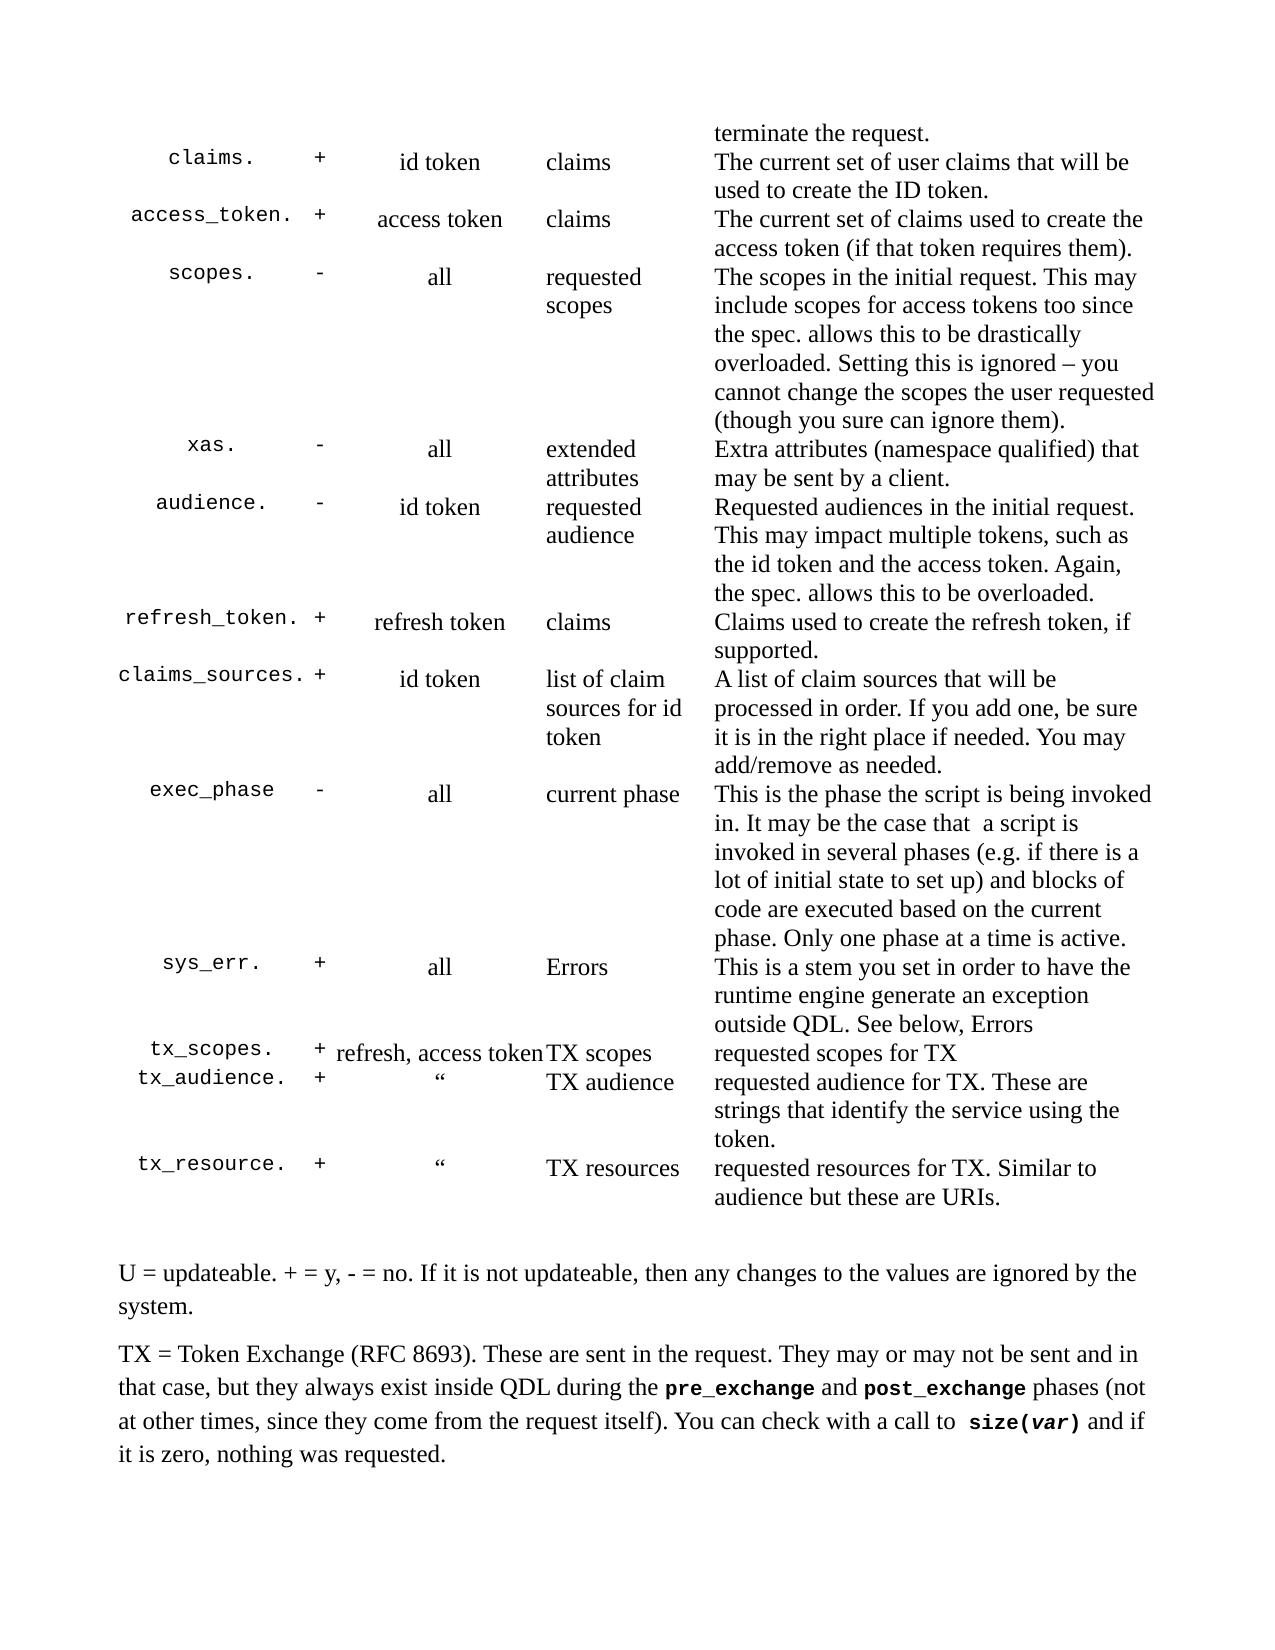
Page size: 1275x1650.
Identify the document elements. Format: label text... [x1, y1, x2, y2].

table_cell sys_err. [118, 952, 306, 1038]
table_cell tx_resource. [118, 1153, 306, 1211]
table_cell requested audience [546, 492, 714, 607]
table_cell “ [334, 1067, 546, 1153]
table_cell audience. [118, 492, 306, 607]
table_cell “ [334, 1153, 546, 1211]
table_cell Extra attributes (namespace qualified) that may be sent by a client. [714, 434, 1157, 492]
table_cell refresh token [334, 607, 546, 664]
table_cell claims [546, 607, 714, 664]
table_cell TX scopes [546, 1038, 714, 1067]
table_cell id token [334, 664, 546, 779]
table_cell - [306, 492, 334, 607]
table_cell current phase [546, 779, 714, 952]
table_cell + [306, 1153, 334, 1211]
table_cell list of claim sources for id token [546, 664, 714, 779]
table_cell all [334, 262, 546, 434]
table_cell + [306, 607, 334, 664]
table_cell access token [334, 204, 546, 262]
table_cell The current set of user claims that will be used to create the ID token. [714, 147, 1157, 204]
table_cell id token [334, 147, 546, 204]
text TX = Token Exchange (RFC 8693). These are sent in the request. They may or may not be sent and in that case, but they always exist inside QDL during the pre_exchange and post_exchange phases (not at other times, since they come from the request itself). You can check with a call to size(var) and if it is zero, nothing was requested. [118, 1339, 1157, 1468]
table_cell Requested audiences in the initial request. This may impact multiple tokens, such as the id token and the access token. Again, the spec. allows this to be overloaded. [714, 492, 1157, 607]
table_cell scopes. [118, 262, 306, 434]
table_cell The current set of claims used to create the access token (if that token requires them). [714, 204, 1157, 262]
table_cell xas. [118, 434, 306, 492]
table_cell requested audience for TX. These are strings that identify the service using the token. [714, 1067, 1157, 1153]
table_cell TX audience [546, 1067, 714, 1153]
table_cell requested scopes [546, 262, 714, 434]
table_cell Errors [546, 952, 714, 1038]
table_cell This is the phase the script is being invoked in. It may be the case that a script is invoked in several phases (e.g. if there is a lot of initial state to set up) and blocks of code are executed based on the current phase. Only one phase at a time is active. [714, 779, 1157, 952]
table_cell extended attributes [546, 434, 714, 492]
table_cell + [306, 147, 334, 204]
table_cell + [306, 1067, 334, 1153]
table_cell - [306, 779, 334, 952]
table_cell [334, 118, 546, 147]
table_cell claims [546, 204, 714, 262]
table_cell - [306, 262, 334, 434]
text U = updateable. + = y, - = no. If it is not updateable, then any changes to the values are ignored by the system. [118, 1258, 1157, 1320]
table_cell [306, 118, 334, 147]
table_cell tx_audience. [118, 1067, 306, 1153]
table_cell + [306, 204, 334, 262]
table_cell claims_sources. [118, 664, 306, 779]
table_cell + [306, 952, 334, 1038]
table_cell This is a stem you set in order to have the runtime engine generate an exception outside QDL. See below, Errors [714, 952, 1157, 1038]
table_cell exec_phase [118, 779, 306, 952]
table_cell requested resources for TX. Similar to audience but these are URIs. [714, 1153, 1157, 1211]
table_cell The scopes in the initial request. This may include scopes for access tokens too since the spec. allows this to be drastically overloaded. Setting this is ignored – you cannot change the scopes the user requested (though you sure can ignore them). [714, 262, 1157, 434]
table_cell all [334, 779, 546, 952]
table_cell + [306, 664, 334, 779]
table_cell + [306, 1038, 334, 1067]
table_cell refresh_token. [118, 607, 306, 664]
table_cell TX resources [546, 1153, 714, 1211]
table_cell claims [546, 147, 714, 204]
table_cell - [306, 434, 334, 492]
table_cell claims. [118, 147, 306, 204]
table_cell access_token. [118, 204, 306, 262]
table_cell all [334, 434, 546, 492]
table_cell id token [334, 492, 546, 607]
table_cell all [334, 952, 546, 1038]
table_cell [546, 118, 714, 147]
table_cell terminate the request. [714, 118, 1157, 147]
table_cell Claims used to create the refresh token, if supported. [714, 607, 1157, 664]
table_cell [118, 118, 306, 147]
table_cell A list of claim sources that will be processed in order. If you add one, be sure it is in the right place if needed. You may add/remove as needed. [714, 664, 1157, 779]
table_cell tx_scopes. [118, 1038, 306, 1067]
table_cell refresh, access token [334, 1038, 546, 1067]
table_cell requested scopes for TX [714, 1038, 1157, 1067]
